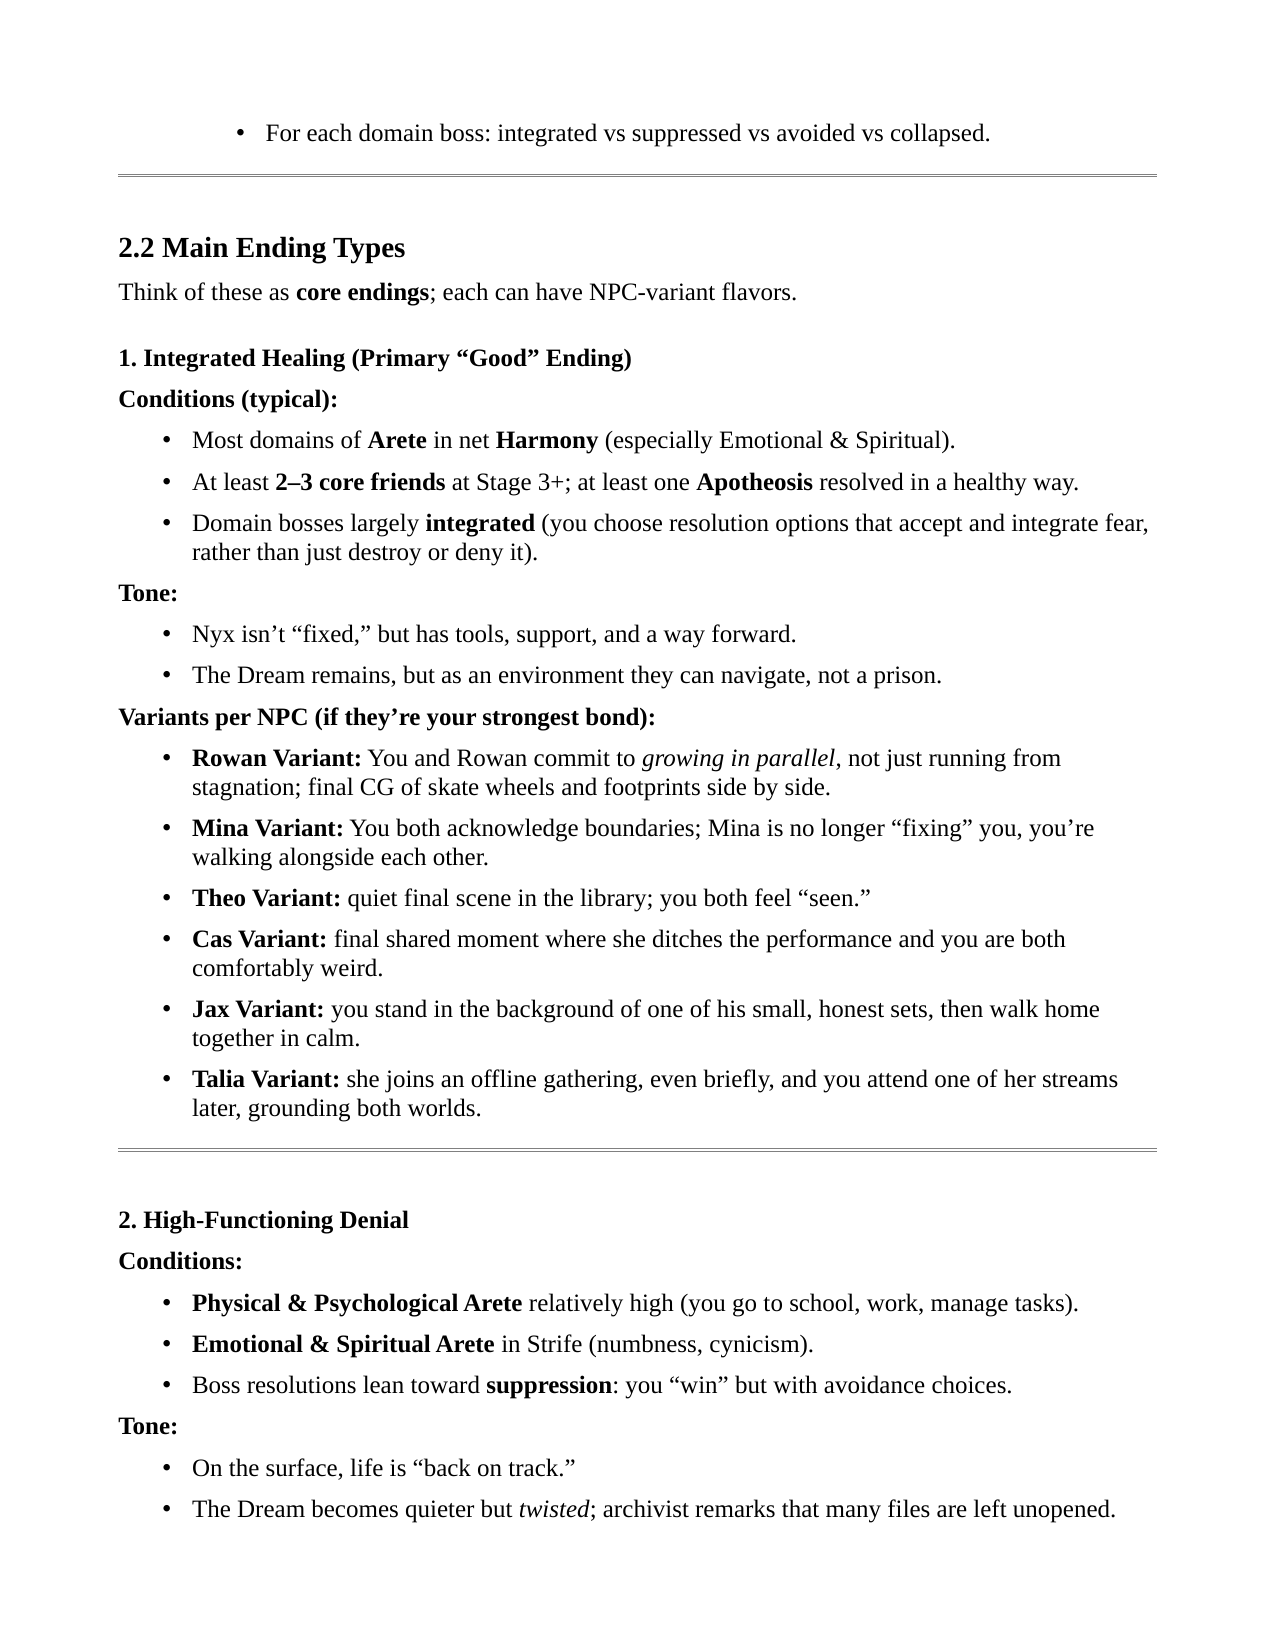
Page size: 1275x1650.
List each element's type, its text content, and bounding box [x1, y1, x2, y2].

list On the surface, life is “back on track.” [162, 1453, 1157, 1481]
subtitle 1. Integrated Healing (Primary “Good” Ending) [118, 343, 1157, 372]
list Talia Variant: she joins an offline gathering, even briefly, and you attend one of her streams later, grounding both worlds. [162, 1064, 1157, 1122]
list Nyx isn’t “fixed,” but has tools, support, and a way forward. [162, 619, 1157, 648]
list Emotional & Spiritual Arete in Strife (numbness, cynicism). [162, 1329, 1157, 1358]
list Physical & Psychological Arete relatively high (you go to school, work, manage tasks). [162, 1288, 1157, 1316]
list Theo Variant: quiet final scene in the library; you both feel “seen.” [162, 883, 1157, 912]
text Conditions (typical): [118, 384, 1157, 413]
list Boss resolutions lean toward suppression: you “win” but with avoidance choices. [162, 1370, 1157, 1399]
list Domain bosses largely integrated (you choose resolution options that accept and integrate fear, rather than just destroy or deny it). [162, 508, 1157, 565]
list The Dream becomes quieter but twisted; archivist remarks that many files are left unopened. [162, 1494, 1157, 1523]
list At least 2–3 core friends at Stage 3+; at least one Apotheosis resolved in a healthy way. [162, 467, 1157, 495]
text Think of these as core endings; each can have NPC-variant flavors. [118, 277, 1157, 305]
text Variants per NPC (if they’re your strongest bond): [118, 702, 1157, 730]
list Jax Variant: you stand in the background of one of his small, honest sets, then walk home together in calm. [162, 994, 1157, 1052]
text Tone: [118, 1411, 1157, 1440]
list Cas Variant: final shared moment where she ditches the performance and you are both comfortably weird. [162, 924, 1157, 982]
list For each domain boss: integrated vs suppressed vs avoided vs collapsed. [236, 118, 1157, 147]
list The Dream remains, but as an environment they can navigate, not a prison. [162, 660, 1157, 689]
list Rowan Variant: You and Rowan commit to growing in parallel, not just running from stagnation; final CG of skate wheels and footprints side by side. [162, 743, 1157, 800]
subtitle 2.2 Main Ending Types [118, 231, 1157, 264]
list Mina Variant: You both acknowledge boundaries; Mina is no longer “fixing” you, you’re walking alongside each other. [162, 813, 1157, 870]
text Conditions: [118, 1246, 1157, 1275]
text Tone: [118, 578, 1157, 607]
subtitle 2. High-Functioning Denial [118, 1205, 1157, 1234]
list Most domains of Arete in net Harmony (especially Emotional & Spiritual). [162, 425, 1157, 454]
